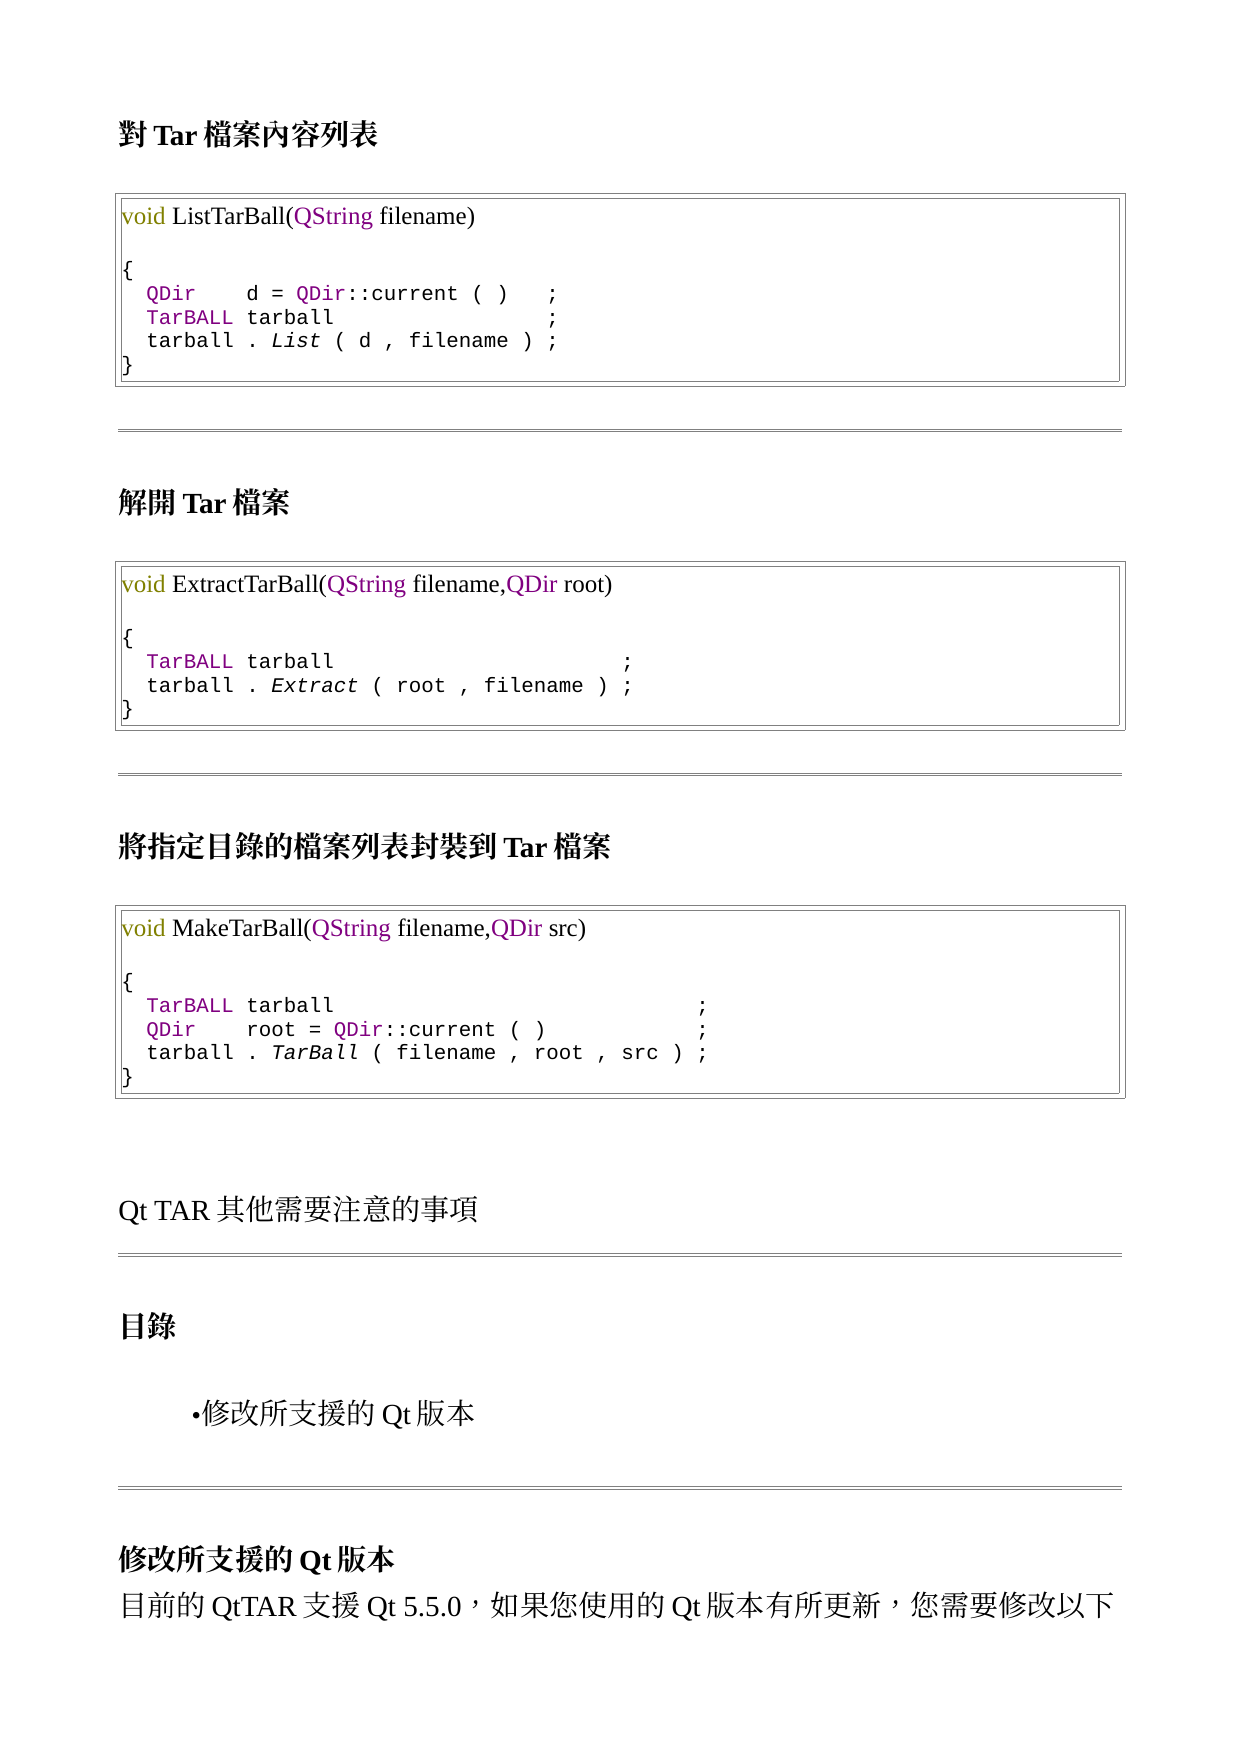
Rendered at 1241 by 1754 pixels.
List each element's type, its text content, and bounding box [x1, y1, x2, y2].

subtitle 目錄 [118, 1310, 1122, 1344]
table_header void ListTarBall(QString filename) { QDir d = QDir::current ( ) ; TarBALL tarball ; tarball . List ( d , filename ) ; } [118, 194, 1122, 381]
subtitle 解開Tar檔案 [118, 486, 1122, 519]
table_header void ExtractTarBall(QString filename,QDir root) { TarBALL tarball ; tarball . Extract ( root , filename ) ; } [118, 562, 1122, 725]
subtitle 將指定目錄的檔案列表封裝到Tar檔案 [118, 830, 1122, 864]
subtitle 修改所支援的Qt版本 [118, 1543, 1122, 1577]
list 修改所支援的Qt版本 [118, 1397, 1122, 1431]
table_header void MakeTarBall(QString filename,QDir src) { TarBALL tarball ; QDir root = QDir::current ( ) ; tarball . TarBall ( filename , root , src ) ; } [118, 906, 1122, 1093]
text 目前的QtTAR支援Qt 5.5.0，如果您使用的Qt版本有所更新，您需要修改以下 [118, 1589, 1122, 1623]
subtitle 對Tar檔案內容列表 [118, 118, 1122, 152]
subtitle Qt TAR其他需要注意的事項 [118, 1193, 1122, 1227]
